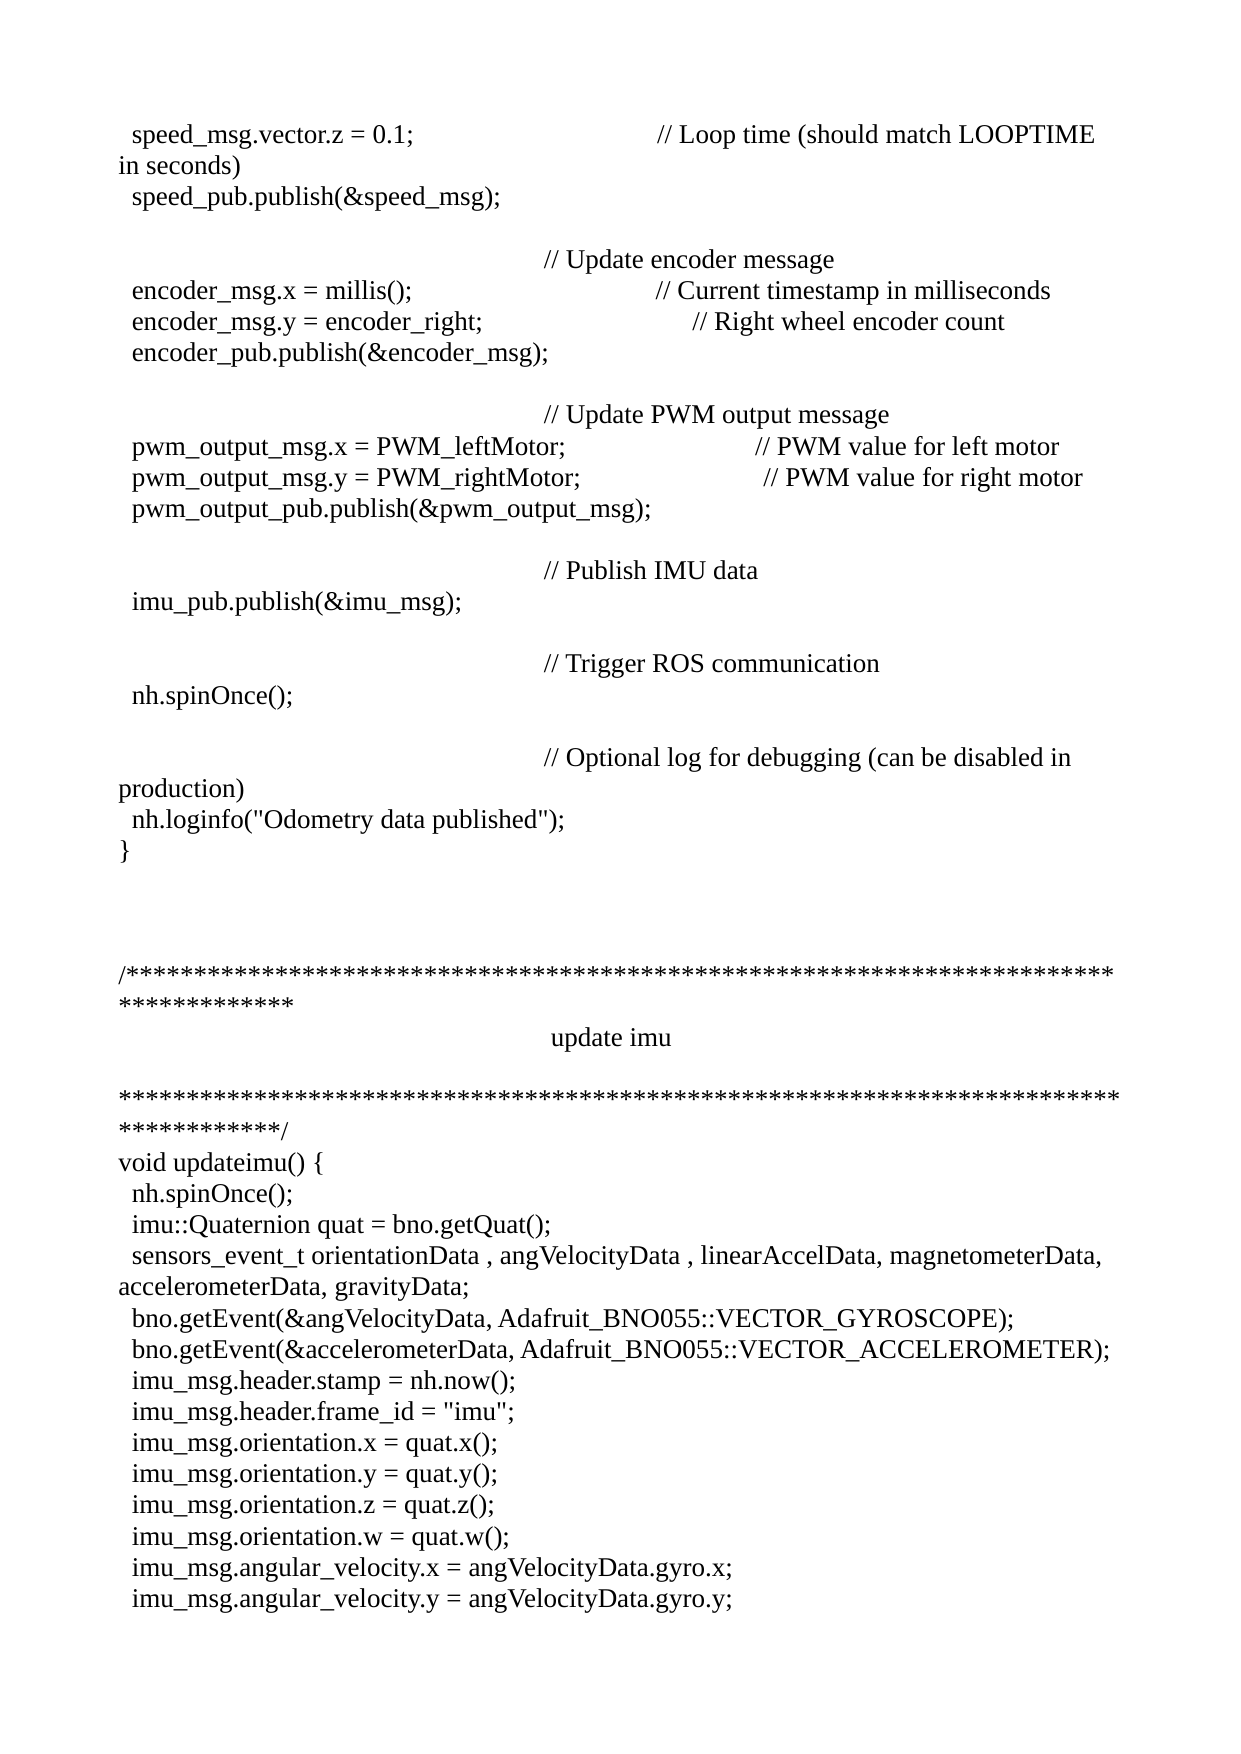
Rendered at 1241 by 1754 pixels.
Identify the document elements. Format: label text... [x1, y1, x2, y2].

table_header speed_msg.vector.z = 0.1; // Loop time (should match LOOPTIME in seconds) speed_pub.publish(&speed_msg); // Update encoder message encoder_msg.x = millis(); // Current timestamp in milliseconds encoder_msg.y = encoder_right; // Right wheel encoder count encoder_pub.publish(&encoder_msg); // Update PWM output message pwm_output_msg.x = PWM_leftMotor; // PWM value for left motor pwm_output_msg.y = PWM_rightMotor; // PWM value for right motor pwm_output_pub.publish(&pwm_output_msg); // Publish IMU data imu_pub.publish(&imu_msg); // Trigger ROS communication nh.spinOnce(); // Optional log for debugging (can be disabled in production) nh.loginfo("Odometry data published"); } /************************************************************************************** update imu **************************************************************************************/ void updateimu() { nh.spinOnce(); imu::Quaternion quat = bno.getQuat(); sensors_event_t orientationData , angVelocityData , linearAccelData, magnetometerData, accelerometerData, gravityData; bno.getEvent(&angVelocityData, Adafruit_BNO055::VECTOR_GYROSCOPE); bno.getEvent(&accelerometerData, Adafruit_BNO055::VECTOR_ACCELEROMETER); imu_msg.header.stamp = nh.now(); imu_msg.header.frame_id = "imu"; imu_msg.orientation.x = quat.x(); imu_msg.orientation.y = quat.y(); imu_msg.orientation.z = quat.z(); imu_msg.orientation.w = quat.w(); imu_msg.angular_velocity.x = angVelocityData.gyro.x; imu_msg.angular_velocity.y = angVelocityData.gyro.y; [118, 118, 1122, 1613]
